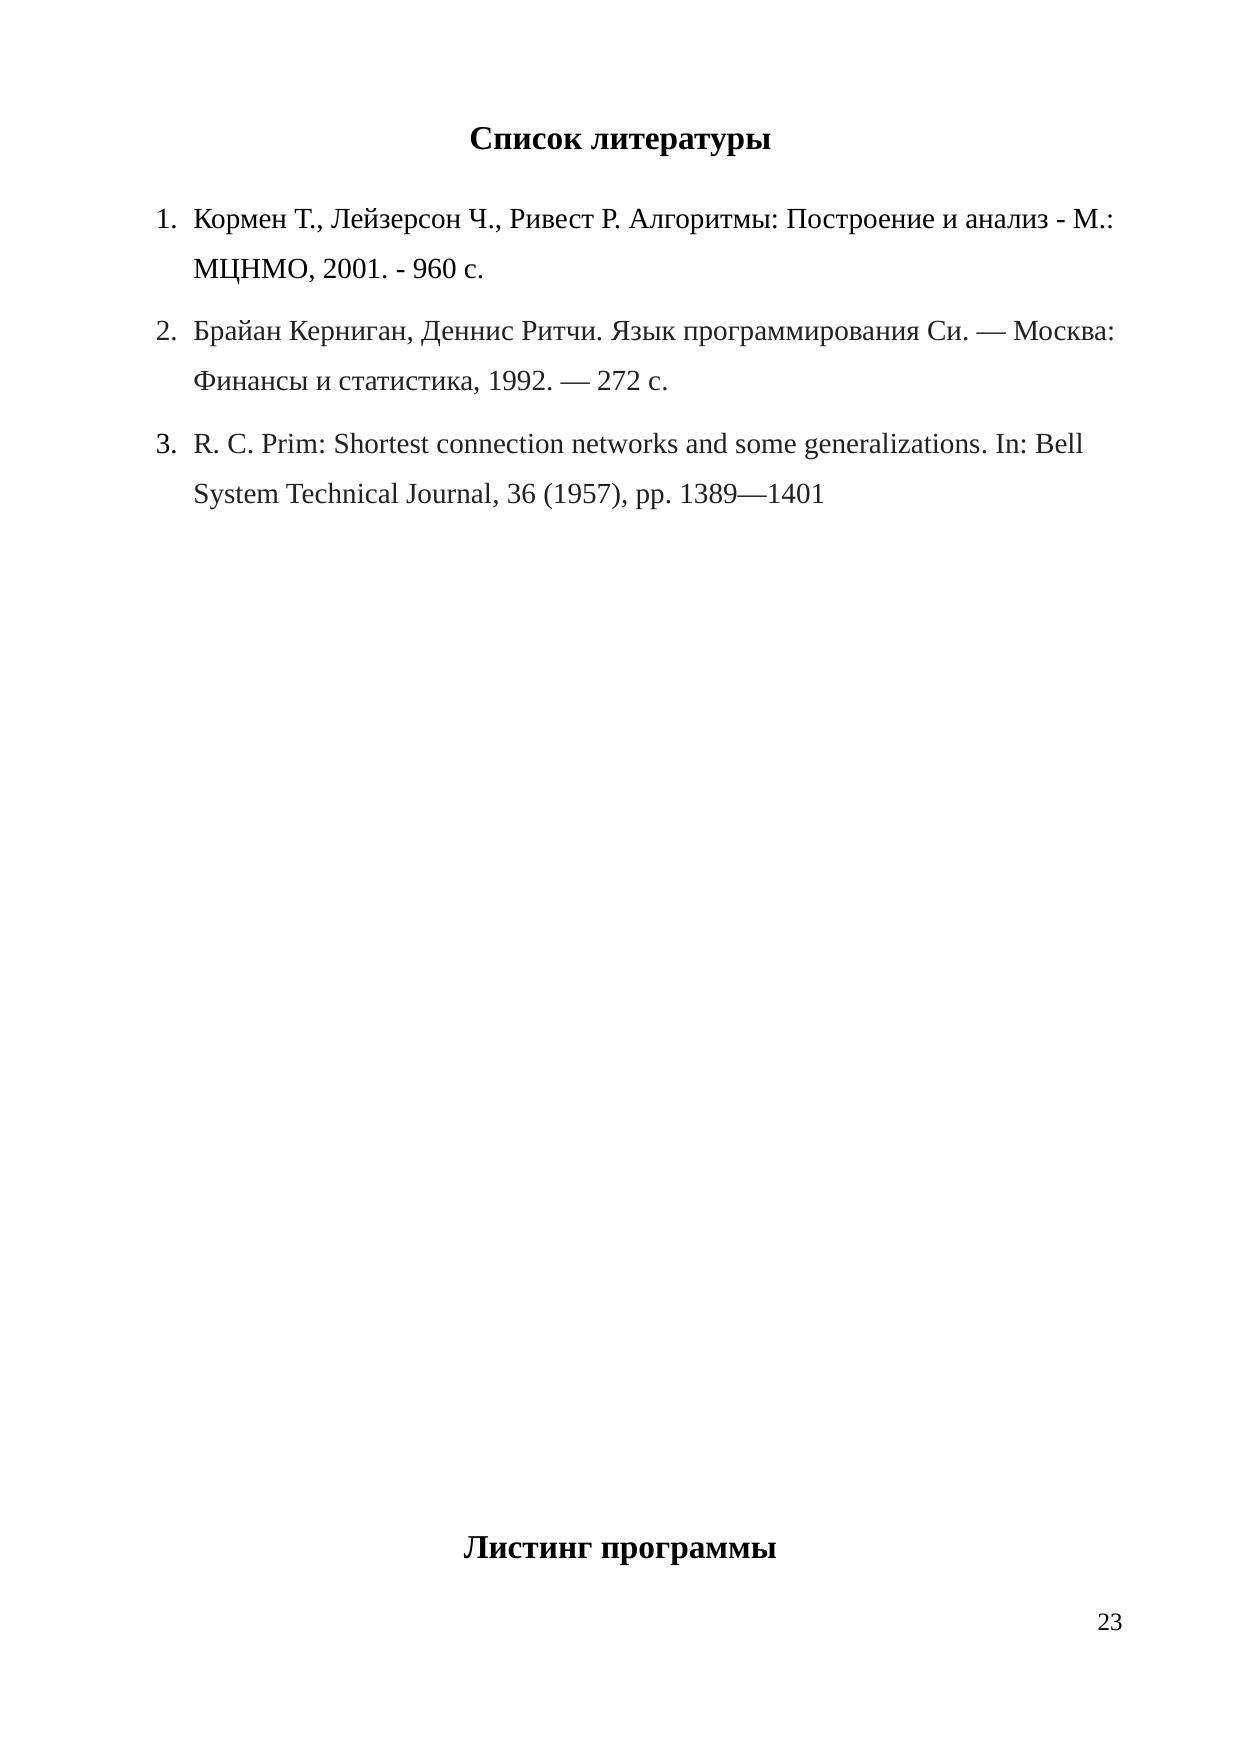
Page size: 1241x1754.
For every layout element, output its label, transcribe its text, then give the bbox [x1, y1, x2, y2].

list R. C. Prim: Shortest connection networks and some generalizations. In: Bell System Technical Journal, 36 (1957), pp. 1389—1401 [156, 426, 1122, 509]
subtitle Листинг программы [118, 1527, 1122, 1566]
list Брайан Керниган, Деннис Ритчи. Язык программирования Си. — Москва: Финансы и статистика, 1992. — 272 с. [156, 313, 1122, 397]
subtitle Список литературы [118, 118, 1122, 156]
list Кормен Т., Лейзерсон Ч., Ривест Р. Алгоритмы: Построение и анализ - М.: МЦНМО, 2001. - 960 с. [156, 201, 1122, 284]
